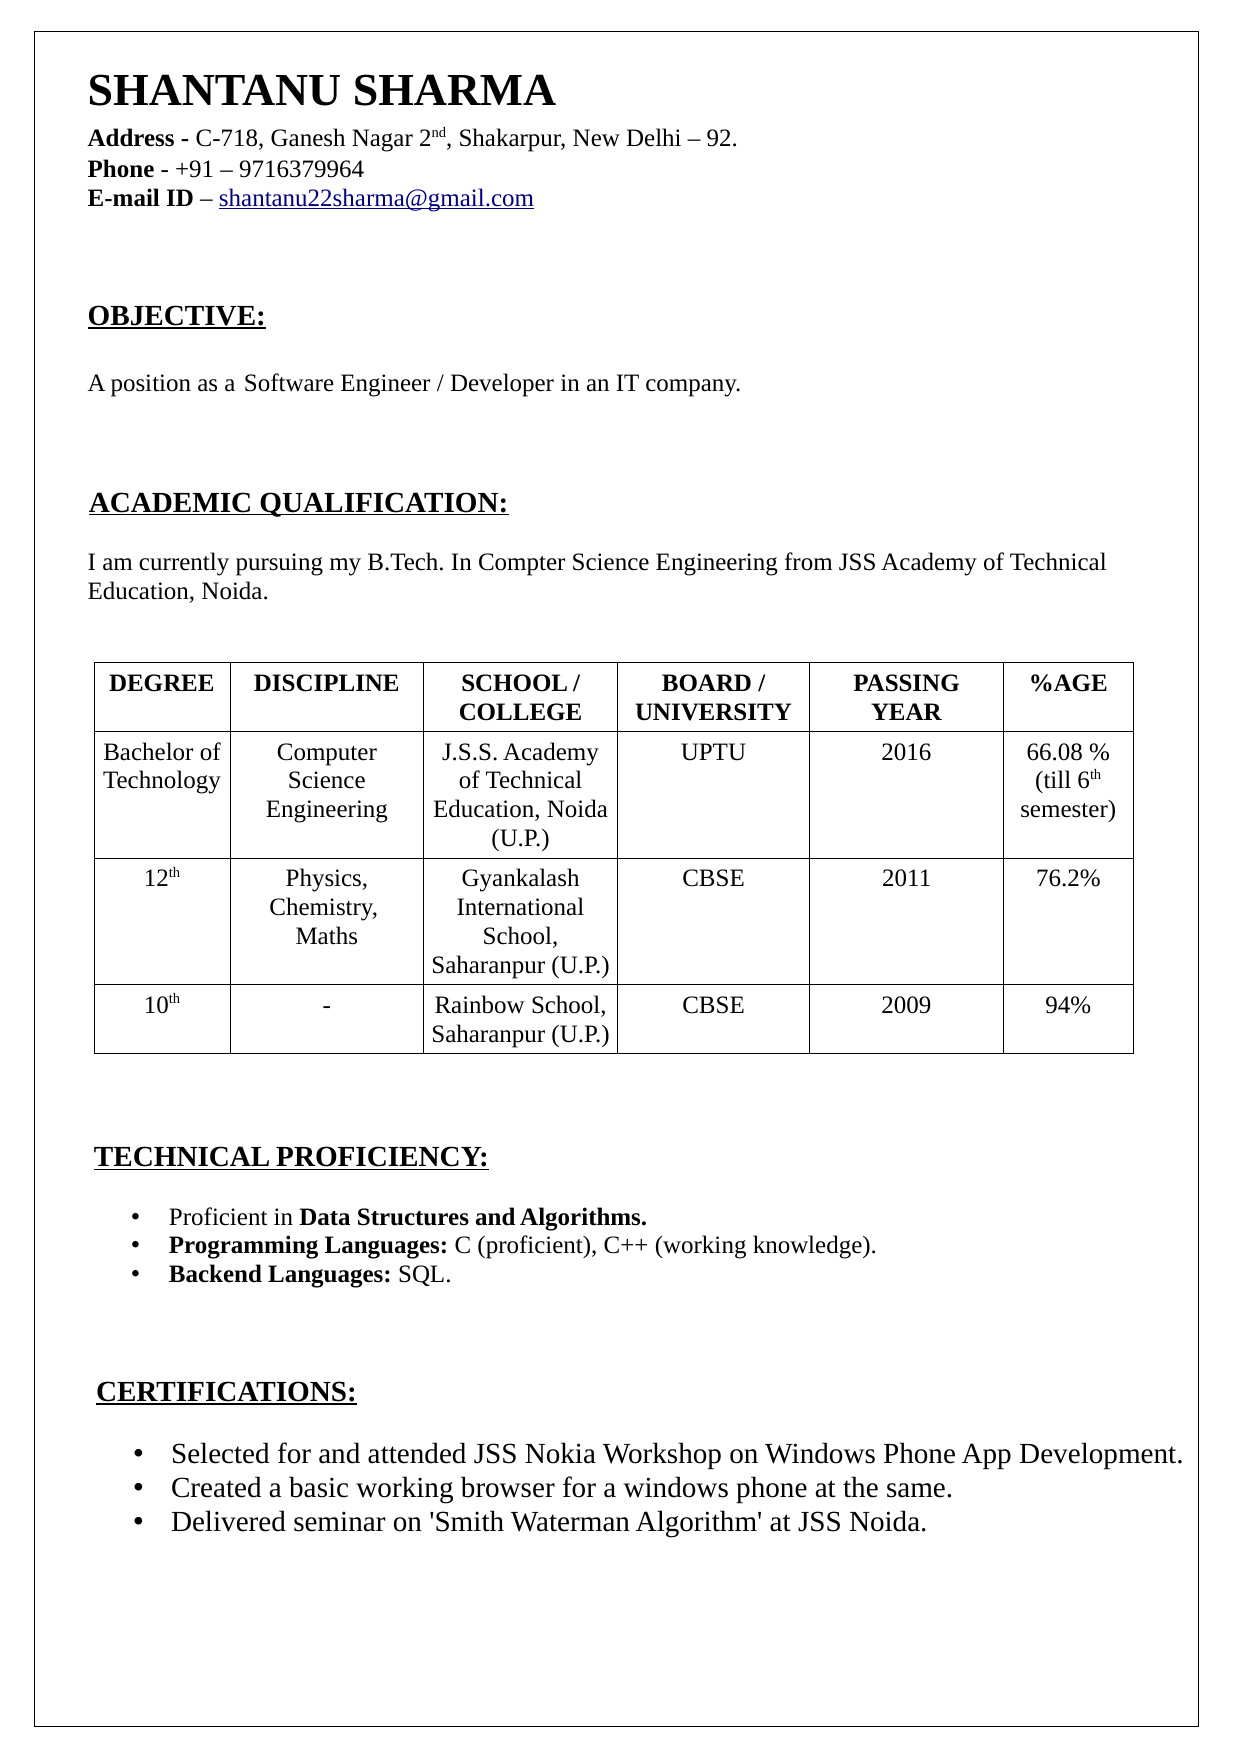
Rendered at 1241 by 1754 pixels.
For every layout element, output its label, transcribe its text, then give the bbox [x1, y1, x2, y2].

list Created a basic working browser for a windows phone at the same. [133, 1470, 1195, 1504]
list Selected for and attended JSS Nokia Workshop on Windows Phone App Development. [133, 1437, 1195, 1470]
table_cell Gyankalash International School, Saharanpur (U.P.) [424, 859, 617, 984]
table_cell CBSE [618, 859, 809, 984]
text ACADEMIC QUALIFICATION: [37, 485, 1195, 518]
text CERTIFICATIONS: [37, 1374, 1195, 1408]
table_cell CBSE [618, 985, 809, 1053]
table_header PASSING YEAR [810, 663, 1003, 731]
table_cell Rainbow School, Saharanpur (U.P.) [424, 985, 617, 1053]
table_header %AGE [1004, 663, 1133, 731]
table_cell - [231, 985, 423, 1053]
list Backend Languages: SQL. [131, 1259, 1195, 1288]
text TECHNICAL PROFICIENCY: [37, 1139, 1195, 1173]
list Programming Languages: C (proficient), C++ (working knowledge). [131, 1231, 1195, 1259]
table_cell 2011 [810, 859, 1003, 984]
text Phone - +91 – 9716379964 [37, 154, 1195, 183]
table_cell Bachelor of Technology [95, 732, 230, 858]
list Delivered seminar on 'Smith Waterman Algorithm' at JSS Noida. [133, 1504, 1195, 1538]
table_header DEGREE [95, 663, 230, 731]
table_cell 66.08 %(till 6th semester) [1004, 732, 1133, 858]
text I am currently pursuing my B.Tech. In Compter Science Engineering from JSS Academy of Technical [37, 547, 1195, 576]
text Education, Noida. [37, 576, 1195, 604]
table_cell Computer Science Engineering [231, 732, 423, 858]
table_cell 76.2% [1004, 859, 1133, 984]
table_header SCHOOL / COLLEGE [424, 663, 617, 731]
table_cell 12th [95, 859, 230, 984]
table_cell 2016 [810, 732, 1003, 858]
table_header DISCIPLINE [231, 663, 423, 731]
table_cell 94% [1004, 985, 1133, 1053]
table_cell Physics, Chemistry, Maths [231, 859, 423, 984]
text OBJECTIVE: [37, 298, 1195, 331]
table_cell 2009 [810, 985, 1003, 1053]
text E-mail ID – shantanu22sharma@gmail.com [37, 183, 1195, 212]
table_cell UPTU [618, 732, 809, 858]
list Proficient in Data Structures and Algorithms. [131, 1202, 1195, 1231]
table_cell 10th [95, 985, 230, 1053]
text A position as a Software Engineer / Developer in an IT company. [37, 360, 1195, 398]
table_cell J.S.S. Academy of Technical Education, Noida (U.P.) [424, 732, 617, 858]
text Address - C-718, Ganesh Nagar 2nd, Shakarpur, New Delhi – 92. [37, 116, 1195, 154]
table_header BOARD / UNIVERSITY [618, 663, 809, 731]
text SHANTANU SHARMA [37, 63, 1195, 116]
